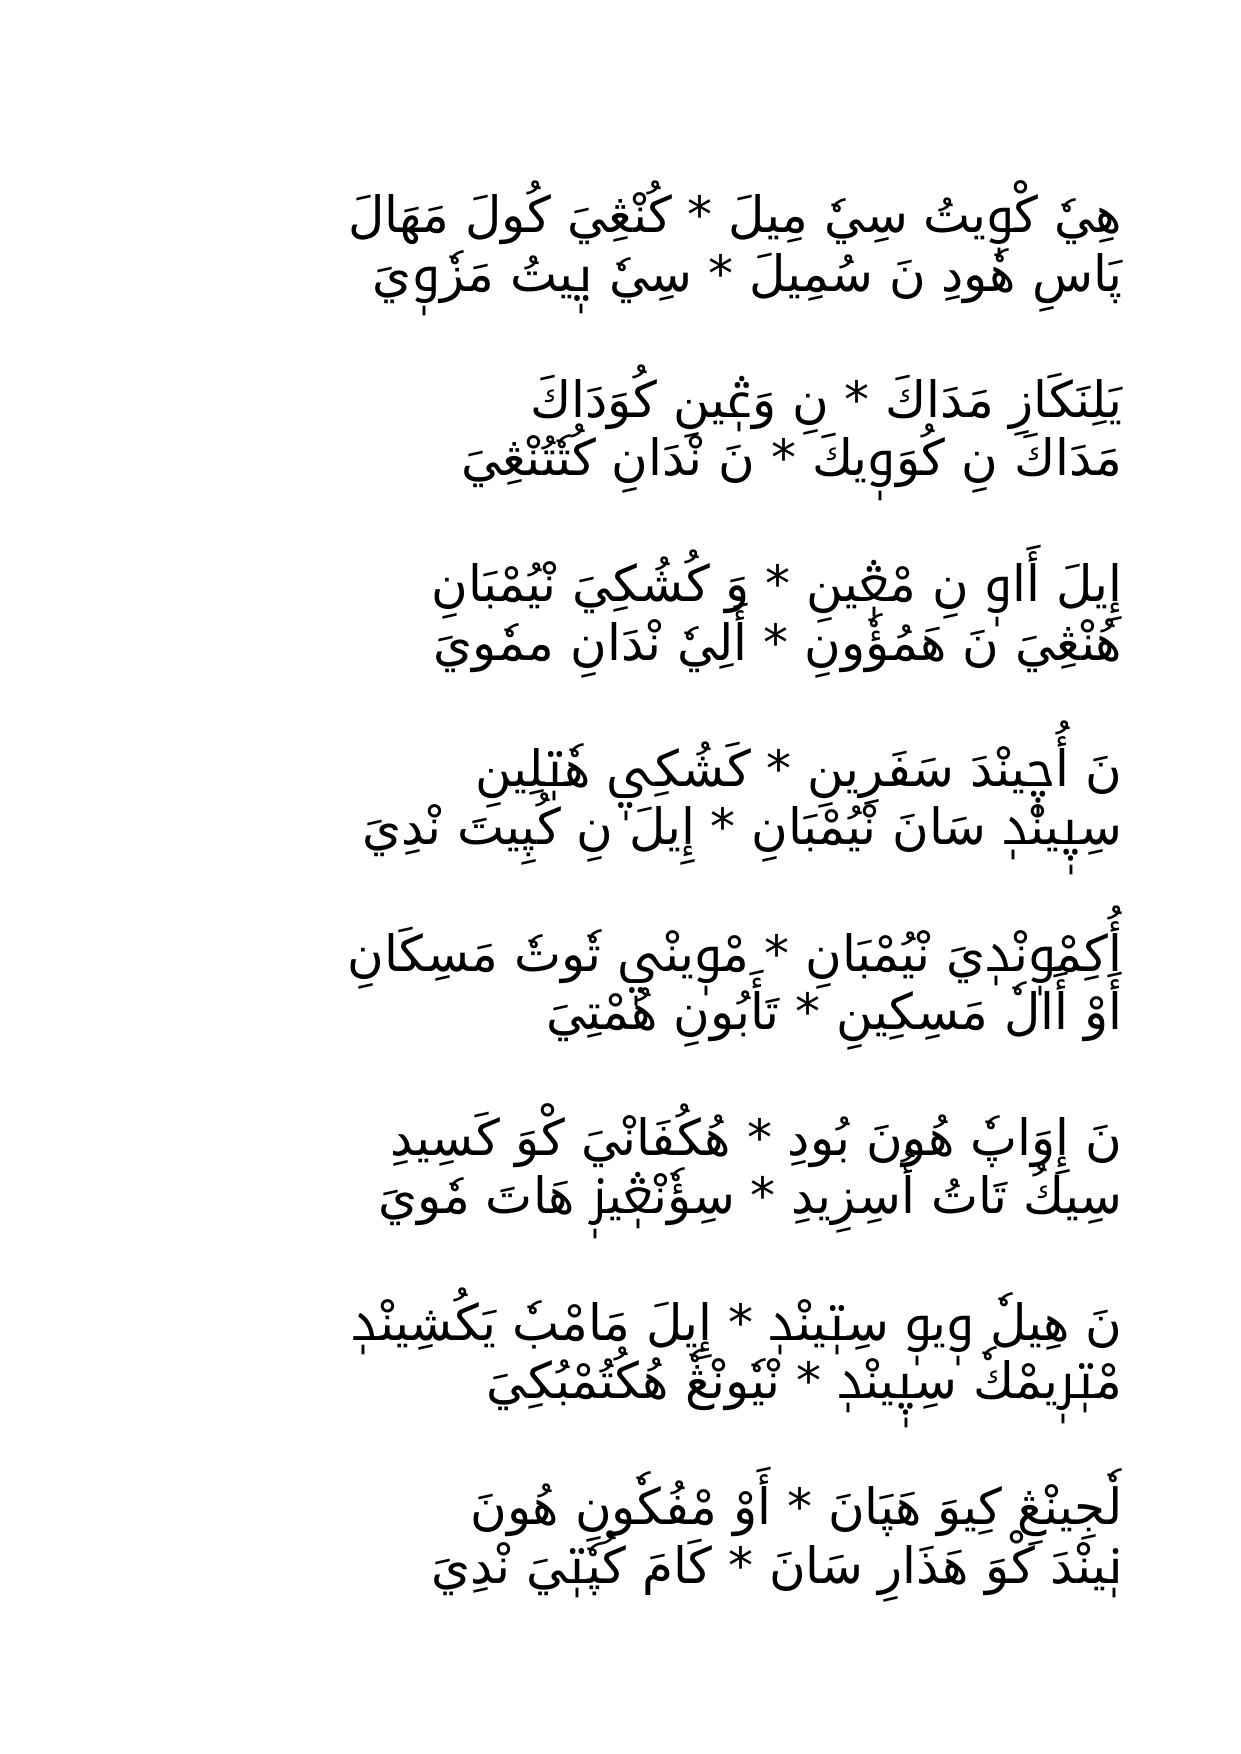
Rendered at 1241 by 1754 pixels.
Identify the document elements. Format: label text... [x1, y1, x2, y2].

text أَوْ أَالٗ مَسِكِينِ * تَأَبُونِ هُمْتِيَ [118, 983, 1122, 1041]
text سِپٖينْدٖ سَانَ نْيُمْبَانِ * إِيلَ نِ كُپِيتَ نْدِيَ [118, 798, 1122, 856]
text نَ إِوَاپٗ هُونَ بُودِ * هُكُفَانْيَ كْوَ كَسِيدِ [118, 1109, 1122, 1167]
text أُكِمْوٖنْدٖيَ نْيُمْبَانِ * مْوٖينْيٖ تٗوتٗ مَسِكَانِ [118, 924, 1122, 983]
text مَدَاكَ نِ كُوَوٖيكَ * نَ نْدَانِ كُتٗتُنْڠِيَ [118, 429, 1122, 487]
text يَلِنَكَازِ مَدَاكَ * نِ وَڠٖينِ كُوَدَاكَ [118, 371, 1122, 429]
text إِيلَ أَاوٖ نِ مْڠٖينِ * وَ كُشُكِيَ نْيُمْبَانِ [118, 555, 1122, 614]
text نٖينْدَ كْوَ هَذَارِ سَانَ * كَامَ كُپٗتٖيَ نْدِيَ [118, 1537, 1122, 1595]
text سِيكُ تَاتُ أُسِزِيدِ * سِؤٗنْڠٖيزٖ هَاتَ مٗويَ [118, 1167, 1122, 1226]
text هِيٗ كْوٖيتُ سِيٗ مِيلَ * كُنْڠِيَ كُولَ مَهَالَ [118, 186, 1122, 244]
text پَاسِ هٗودِ نَ سُمِيلَ * سِيٗ يٖيتُ مَزٗوٖيَ [118, 244, 1122, 303]
text نَ هِيلٗ وٖيوٖ سِتٖينْدٖ * إِيلَ مَامْبٗ يَكُشِينْدٖ [118, 1294, 1122, 1352]
text مْتٖرٖيمْكٗ سِپٖينْدٖ * نْيٗونْڠٗ هُكُتُمْبُكِيَ [118, 1352, 1122, 1410]
text هُنْڠِيَ نَ هَمُؤٗونِ * أَلِيٗ نْدَانِ ممٗويَ [118, 614, 1122, 672]
text لٗجِينْڠِ كِيوَ هَپَانَ * أَوْ مْفُكٗونِ هُونَ [118, 1478, 1122, 1537]
text نَ أُچٖينْدَ سَفَرِينِ * كَشُكِيٖ هٗتٖلِينِ [118, 740, 1122, 798]
